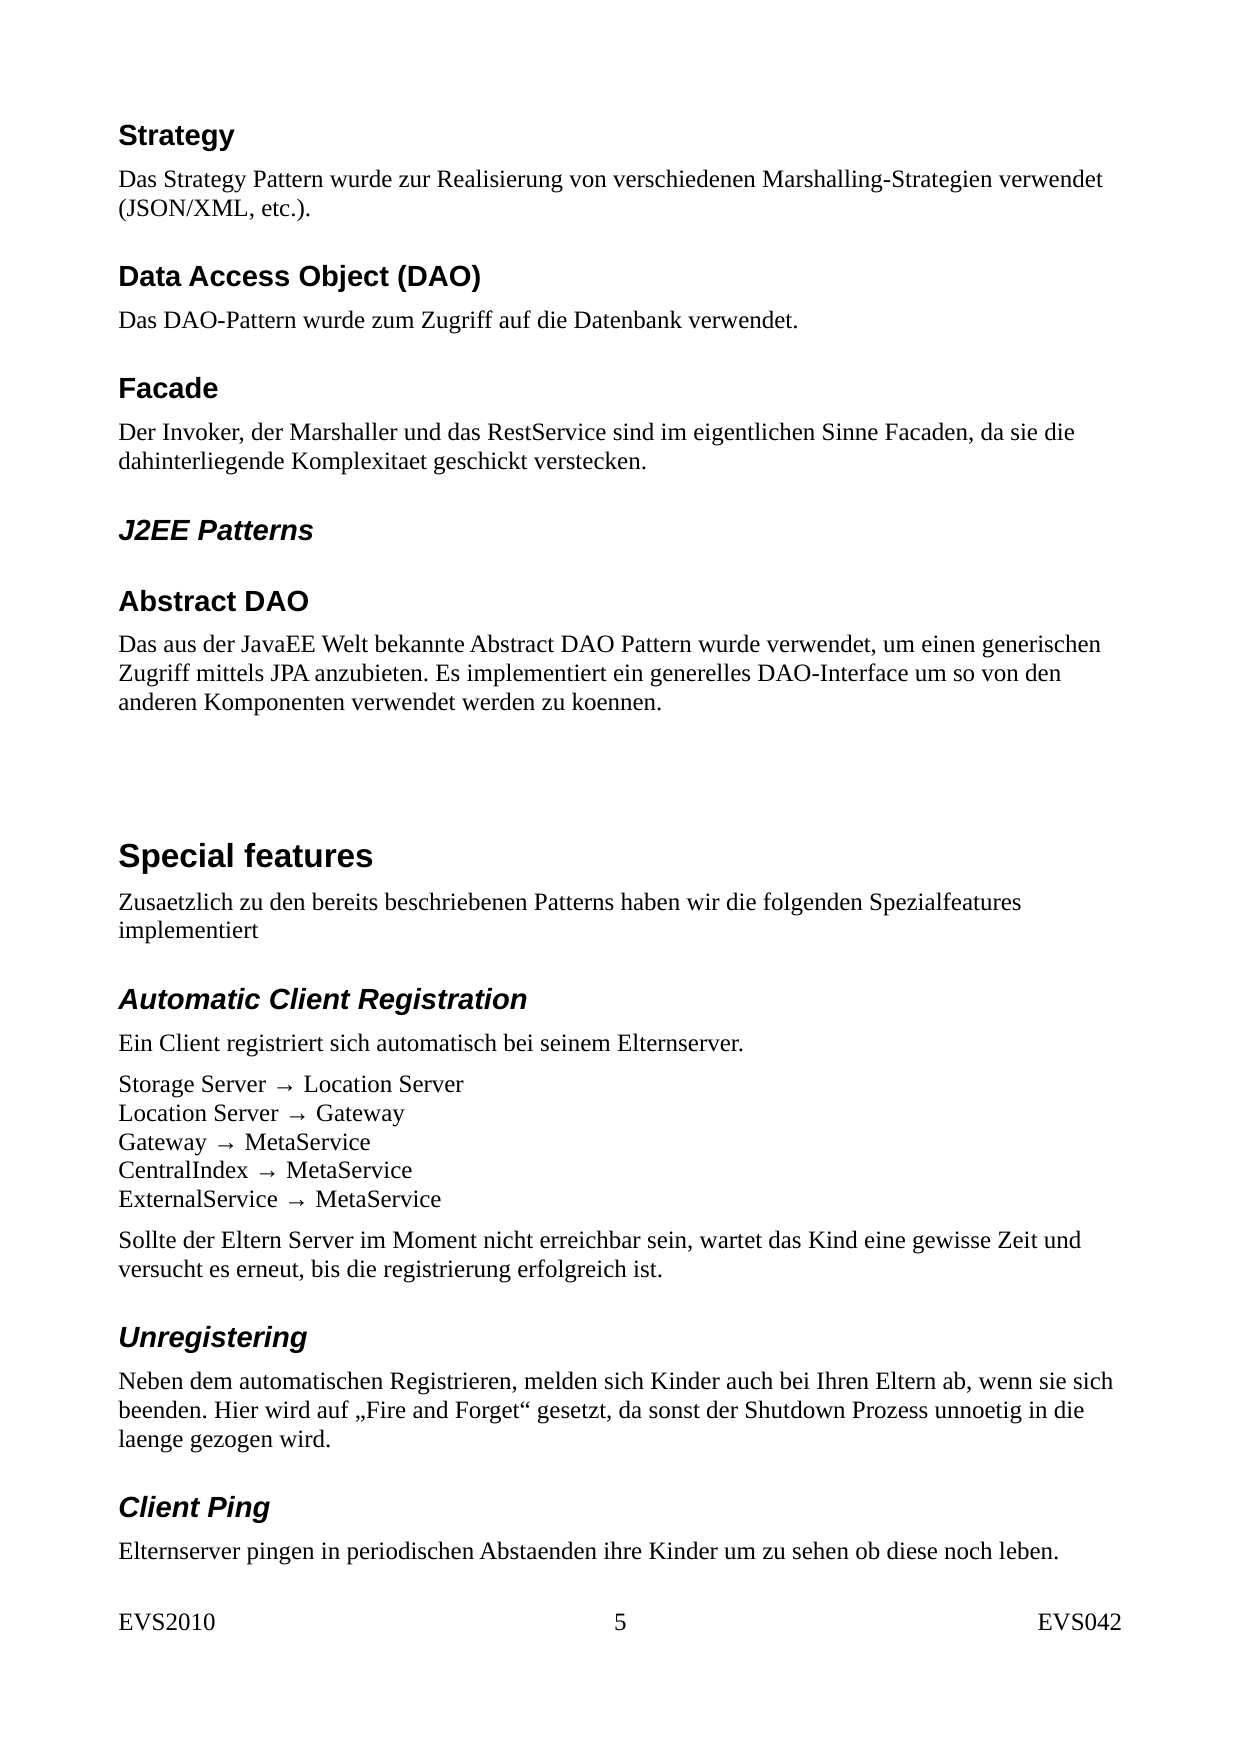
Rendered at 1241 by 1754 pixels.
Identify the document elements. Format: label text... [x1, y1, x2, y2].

text Das Strategy Pattern wurde zur Realisierung von verschiedenen Marshalling-Strategien verwendet (JSON/XML, etc.). [118, 164, 1122, 222]
text Sollte der Eltern Server im Moment nicht erreichbar sein, wartet das Kind eine gewisse Zeit und versucht es erneut, bis die registrierung erfolgreich ist. [118, 1225, 1122, 1283]
subtitle Strategy [118, 118, 1122, 152]
subtitle Facade [118, 371, 1122, 405]
subtitle Unregistering [118, 1320, 1122, 1354]
text Zusaetzlich zu den bereits beschriebenen Patterns haben wir die folgenden Spezialfeatures implementiert [118, 887, 1122, 944]
text Neben dem automatischen Registrieren, melden sich Kinder auch bei Ihren Eltern ab, wenn sie sich beenden. Hier wird auf „Fire and Forget“ gesetzt, da sonst der Shutdown Prozess unnoetig in die laenge gezogen wird. [118, 1366, 1122, 1453]
subtitle J2EE Patterns [118, 512, 1122, 546]
text Storage Server → Location Server Location Server → Gateway Gateway → MetaService CentralIndex → MetaService ExternalService → MetaService [118, 1069, 1122, 1213]
text Elternserver pingen in periodischen Abstaenden ihre Kinder um zu sehen ob diese noch leben. [118, 1536, 1122, 1565]
text Ein Client registriert sich automatisch bei seinem Elternserver. [118, 1028, 1122, 1057]
subtitle Abstract DAO [118, 583, 1122, 617]
text Das aus der JavaEE Welt bekannte Abstract DAO Pattern wurde verwendet, um einen generischen Zugriff mittels JPA anzubieten. Es implementiert ein generelles DAO-Interface um so von den anderen Komponenten verwendet werden zu koennen. [118, 629, 1122, 716]
subtitle Data Access Object (DAO) [118, 259, 1122, 293]
subtitle Client Ping [118, 1490, 1122, 1524]
subtitle Special features [118, 836, 1122, 874]
text Der Invoker, der Marshaller und das RestService sind im eigentlichen Sinne Facaden, da sie die dahinterliegende Komplexitaet geschickt verstecken. [118, 417, 1122, 475]
text Das DAO-Pattern wurde zum Zugriff auf die Datenbank verwendet. [118, 305, 1122, 334]
subtitle Automatic Client Registration [118, 982, 1122, 1015]
